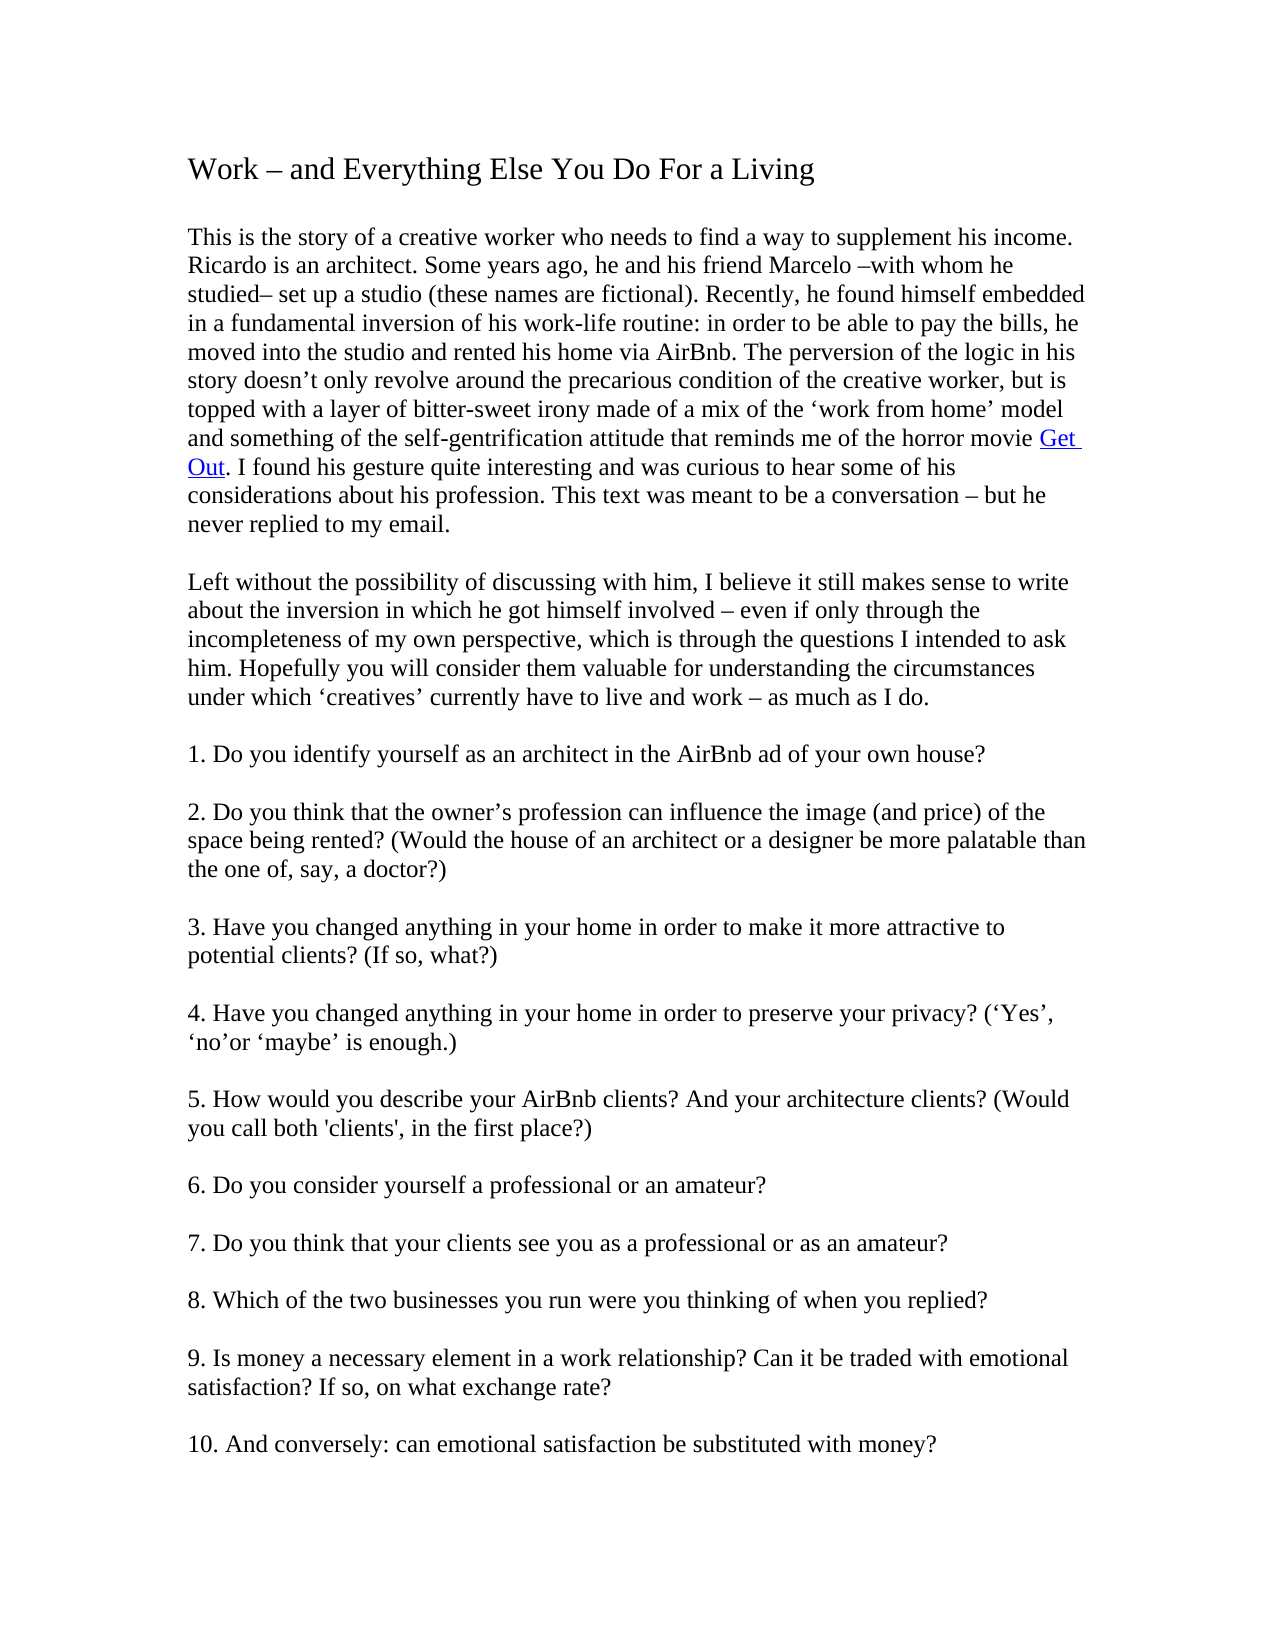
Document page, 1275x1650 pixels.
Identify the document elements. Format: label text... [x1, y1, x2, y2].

text 8. Which of the two businesses you run were you thinking of when you replied? [187, 1286, 1087, 1314]
text 5. How would you describe your AirBnb clients? And your architecture clients? (Would you call both 'clients', in the first place?) [187, 1084, 1087, 1142]
text This is the story of a creative worker who needs to find a way to supplement his income. Ricardo is an architect. Some years ago, he and his friend Marcelo –with whom he studied– set up a studio (these names are fictional). Recently, he found himself embedded in a fundamental inversion of his work-life routine: in order to be able to pay the bills, he moved into the studio and rented his home via AirBnb. The perversion of the logic in his story doesn’t only revolve around the precarious condition of the creative worker, but is topped with a layer of bitter-sweet irony made of a mix of the ‘work from home’ model and something of the self-gentrification attitude that reminds me of the horror movie Get Out. I found his gesture quite interesting and was curious to hear some of his considerations about his profession. This text was meant to be a conversation – but he never replied to my email. [187, 222, 1087, 538]
text 4. Have you changed anything in your home in order to preserve your privacy? (‘Yes’, ‘no’or ‘maybe’ is enough.) [187, 998, 1087, 1056]
text 3. Have you changed anything in your home in order to make it more attractive to potential clients? (If so, what?) [187, 912, 1087, 969]
text Work – and Everything Else You Do For a Living [187, 150, 1087, 186]
text 6. Do you consider yourself a professional or an amateur? [187, 1171, 1087, 1199]
text 9. Is money a necessary element in a work relationship? Can it be traded with emotional satisfaction? If so, on what exchange rate? [187, 1343, 1087, 1401]
text 2. Do you think that the owner’s profession can influence the image (and price) of the space being rented? (Would the house of an architect or a designer be more palatable than the one of, say, a doctor?) [187, 797, 1087, 883]
text 7. Do you think that your clients see you as a professional or as an amateur? [187, 1228, 1087, 1257]
text Left without the possibility of discussing with him, I believe it still makes sense to write about the inversion in which he got himself involved – even if only through the incompleteness of my own perspective, which is through the questions I intended to ask him. Hopefully you will consider them valuable for understanding the circumstances under which ‘creatives’ currently have to live and work – as much as I do. [187, 567, 1087, 711]
text 1. Do you identify yourself as an architect in the AirBnb ad of your own house? [187, 739, 1087, 768]
text 10. And conversely: can emotional satisfaction be substituted with money? [187, 1429, 1087, 1458]
